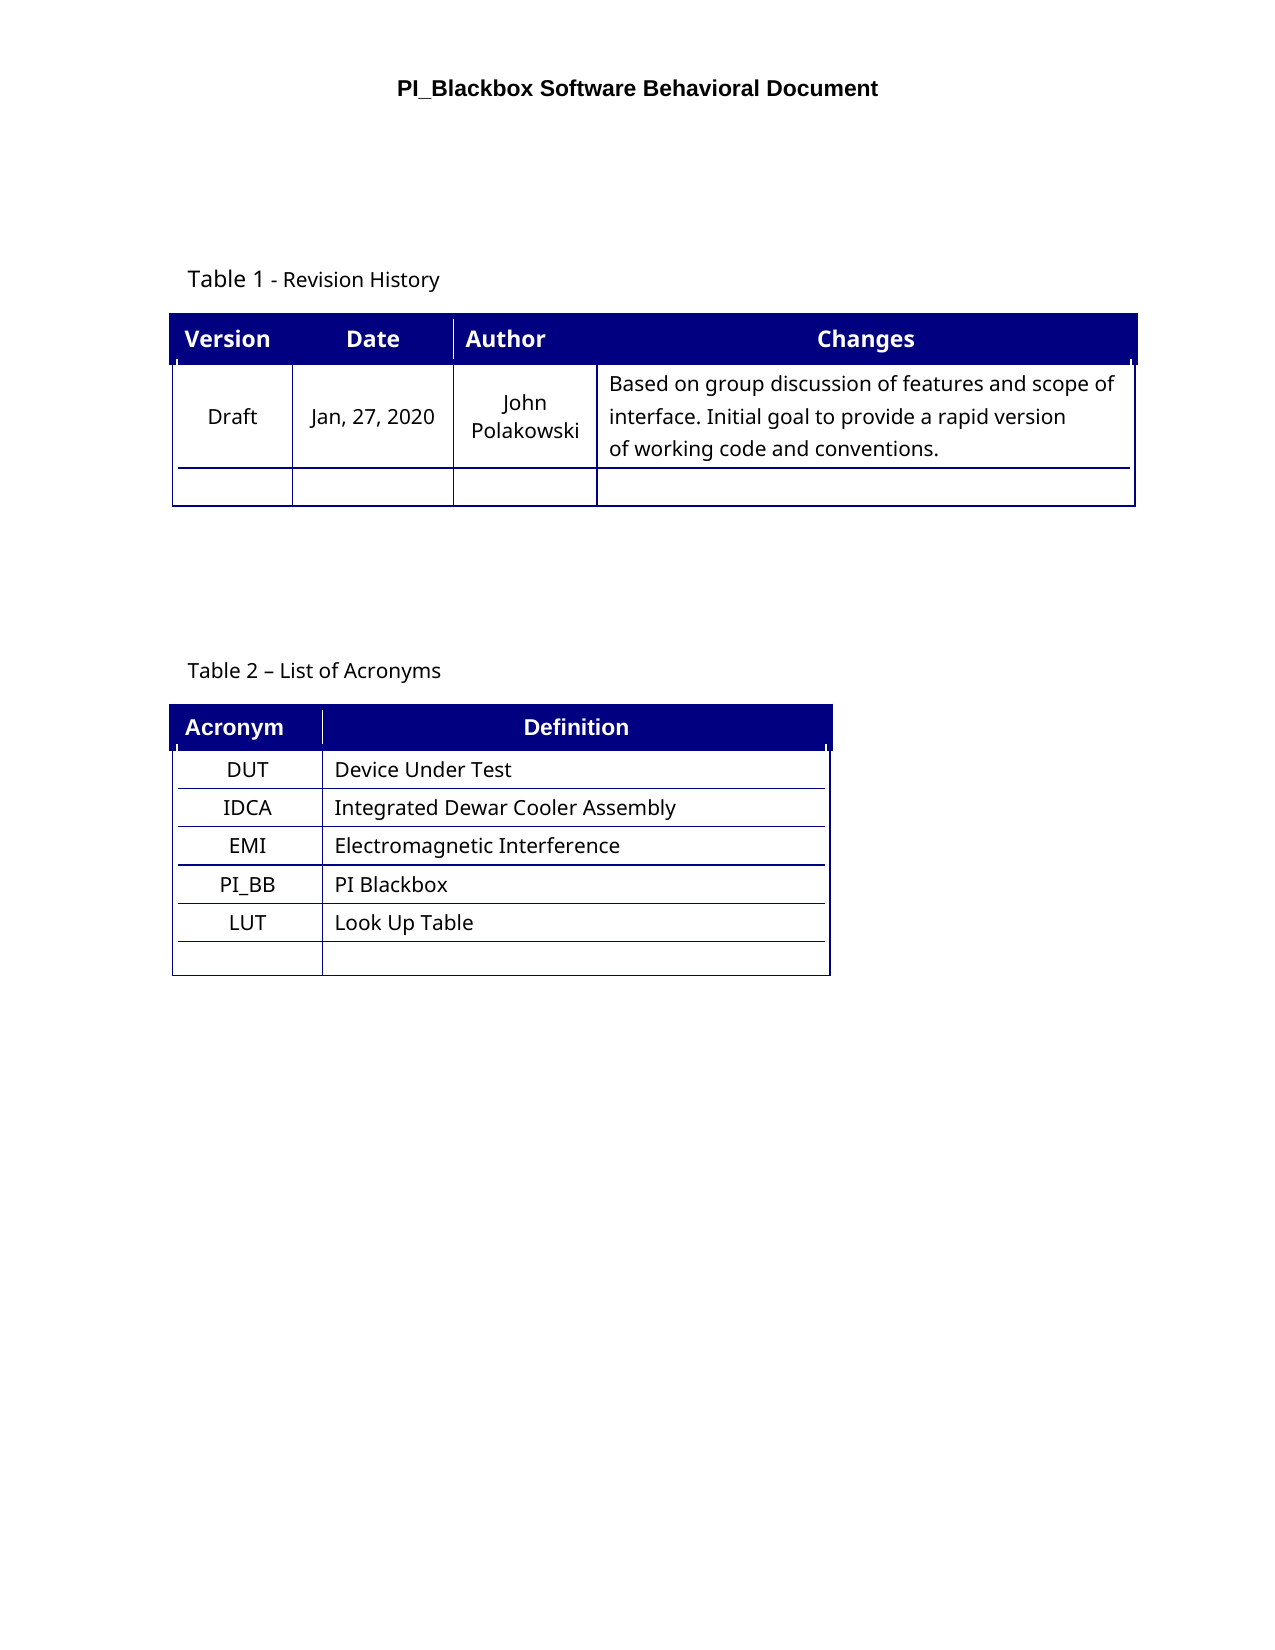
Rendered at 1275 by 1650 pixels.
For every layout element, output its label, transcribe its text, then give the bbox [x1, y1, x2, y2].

table_cell LUT [173, 903, 322, 941]
table_cell John Polakowski [454, 365, 596, 467]
text Table 2 – List of Acronyms [187, 656, 1087, 685]
table_cell [323, 941, 829, 974]
table_cell [293, 469, 453, 505]
table_header Date [292, 319, 453, 359]
table_header Version [176, 319, 292, 359]
table_cell DUT [173, 744, 322, 787]
table_cell Jan, 27, 2020 [293, 365, 453, 467]
table_cell Device Under Test [323, 744, 829, 787]
table_cell PI Blackbox [323, 864, 829, 902]
table_cell PI_BB [173, 864, 322, 902]
table_cell EMI [173, 826, 322, 864]
table_header Definition [323, 710, 827, 744]
table_cell Integrated Dewar Cooler Assembly [323, 788, 829, 826]
table_cell Electromagnetic Interference [323, 826, 829, 864]
table_cell [173, 467, 292, 505]
table_cell Draft [173, 359, 292, 467]
table_cell IDCA [173, 788, 322, 826]
table_cell Look Up Table [323, 903, 829, 941]
table_cell [454, 469, 596, 505]
table_header Author [454, 319, 597, 359]
table_cell [173, 941, 322, 974]
table_header Changes [597, 319, 1132, 359]
table_header Acronym [176, 710, 322, 744]
table_cell Based on group discussion of features and scope of interface. Initial goal to provide a rapid version of working code and conventions. [598, 359, 1134, 467]
text Table 1 - Revision History [187, 263, 1087, 294]
table_cell [598, 467, 1134, 505]
